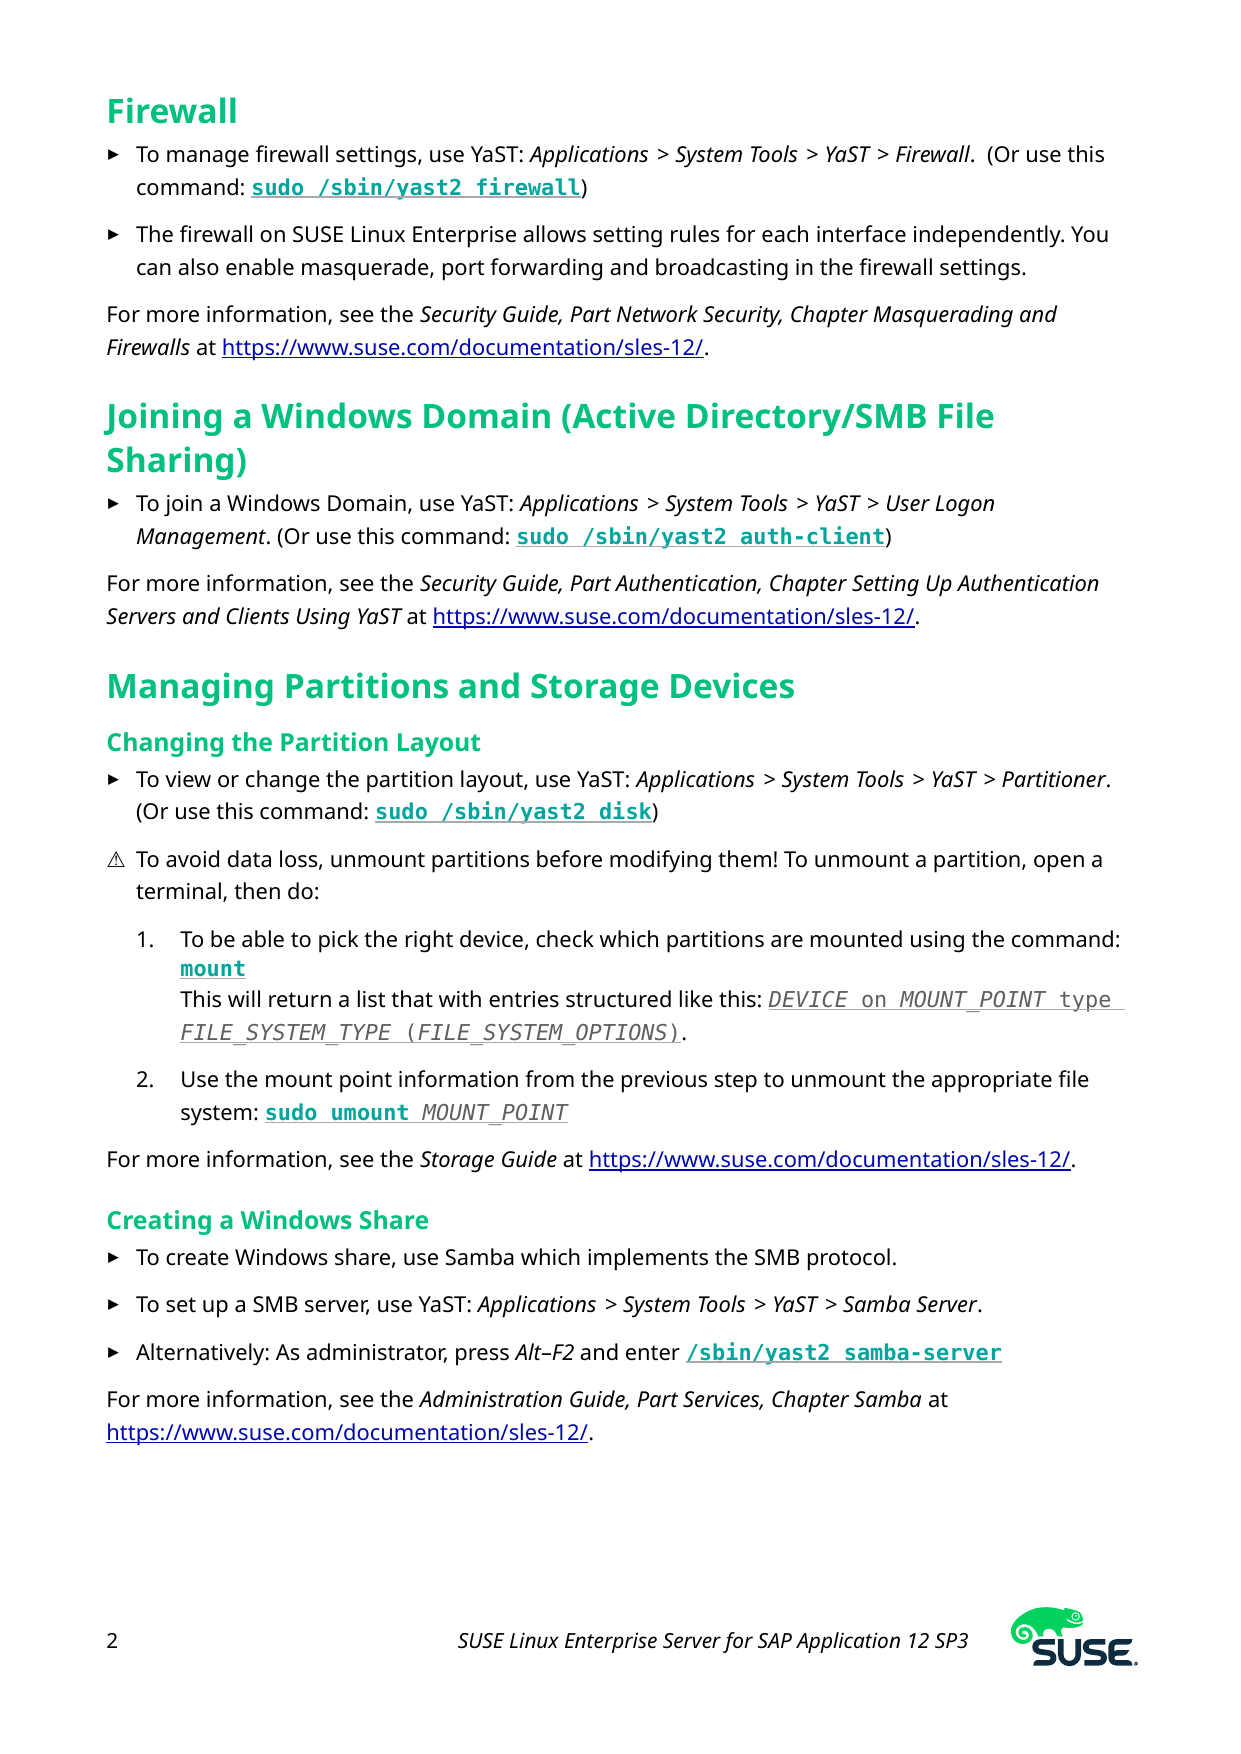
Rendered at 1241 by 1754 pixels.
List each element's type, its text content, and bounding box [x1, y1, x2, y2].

list Use the mount point information from the previous step to unmount the appropriate file system: sudo umount MOUNT_POINT [136, 1064, 1134, 1127]
list To create Windows share, use Samba which implements the SMB protocol. [106, 1242, 1134, 1272]
text For more information, see the Storage Guide at https://www.suse.com/documentation/sles-12/. [106, 1144, 1134, 1174]
subtitle Managing Partitions and Storage Devices [106, 663, 1134, 707]
text For more information, see the Security Guide, Part Authentication, Chapter Setting Up Authentication Servers and Clients Using YaST at https://www.suse.com/documentation/sles-12/. [106, 568, 1134, 631]
text For more information, see the Security Guide, Part Network Security, Chapter Masquerading and Firewalls at https://www.suse.com/documentation/sles-12/. [106, 299, 1134, 361]
list To manage firewall settings, use YaST: Applications > System Tools > YaST > Firewall. (Or use this command: sudo /sbin/yast2 firewall) [106, 139, 1134, 201]
list To set up a SMB server, use YaST: Applications > System Tools > YaST > Samba Server. [106, 1289, 1134, 1319]
subtitle Changing the Partition Layout [106, 725, 1134, 758]
text For more information, see the Administration Guide, Part Services, Chapter Samba at https://www.suse.com/documentation/sles-12/. [106, 1384, 1134, 1446]
list The firewall on SUSE Linux Enterprise allows setting rules for each interface independently. You can also enable masquerade, port forwarding and broadcasting in the firewall settings. [106, 219, 1134, 281]
subtitle Joining a Windows Domain (Active Directory/SMB File Sharing) [106, 393, 1134, 482]
subtitle Creating a Windows Share [106, 1203, 1134, 1236]
list Alternatively: As administrator, press Alt–F2 and enter /sbin/yast2 samba-server [106, 1337, 1134, 1366]
list To join a Windows Domain, use YaST: Applications > System Tools > YaST > User Logon Management. (Or use this command: sudo /sbin/yast2 auth-client) [106, 488, 1134, 551]
list To view or change the partition layout, use YaST: Applications > System Tools > YaST > Partitioner. (Or use this command: sudo /sbin/yast2 disk) [106, 763, 1134, 826]
list To avoid data loss, unmount partitions before modifying them! To unmount a partition, open a terminal, then do: [106, 843, 1134, 906]
subtitle Firewall [106, 88, 1134, 133]
list To be able to pick the right device, check which partitions are mounted using the command: mount This will return a list that with entries structured like this: DEVICE on MOUNT_POINT type FILE_SYSTEM_TYPE (FILE_SYSTEM_OPTIONS). [136, 923, 1134, 1047]
